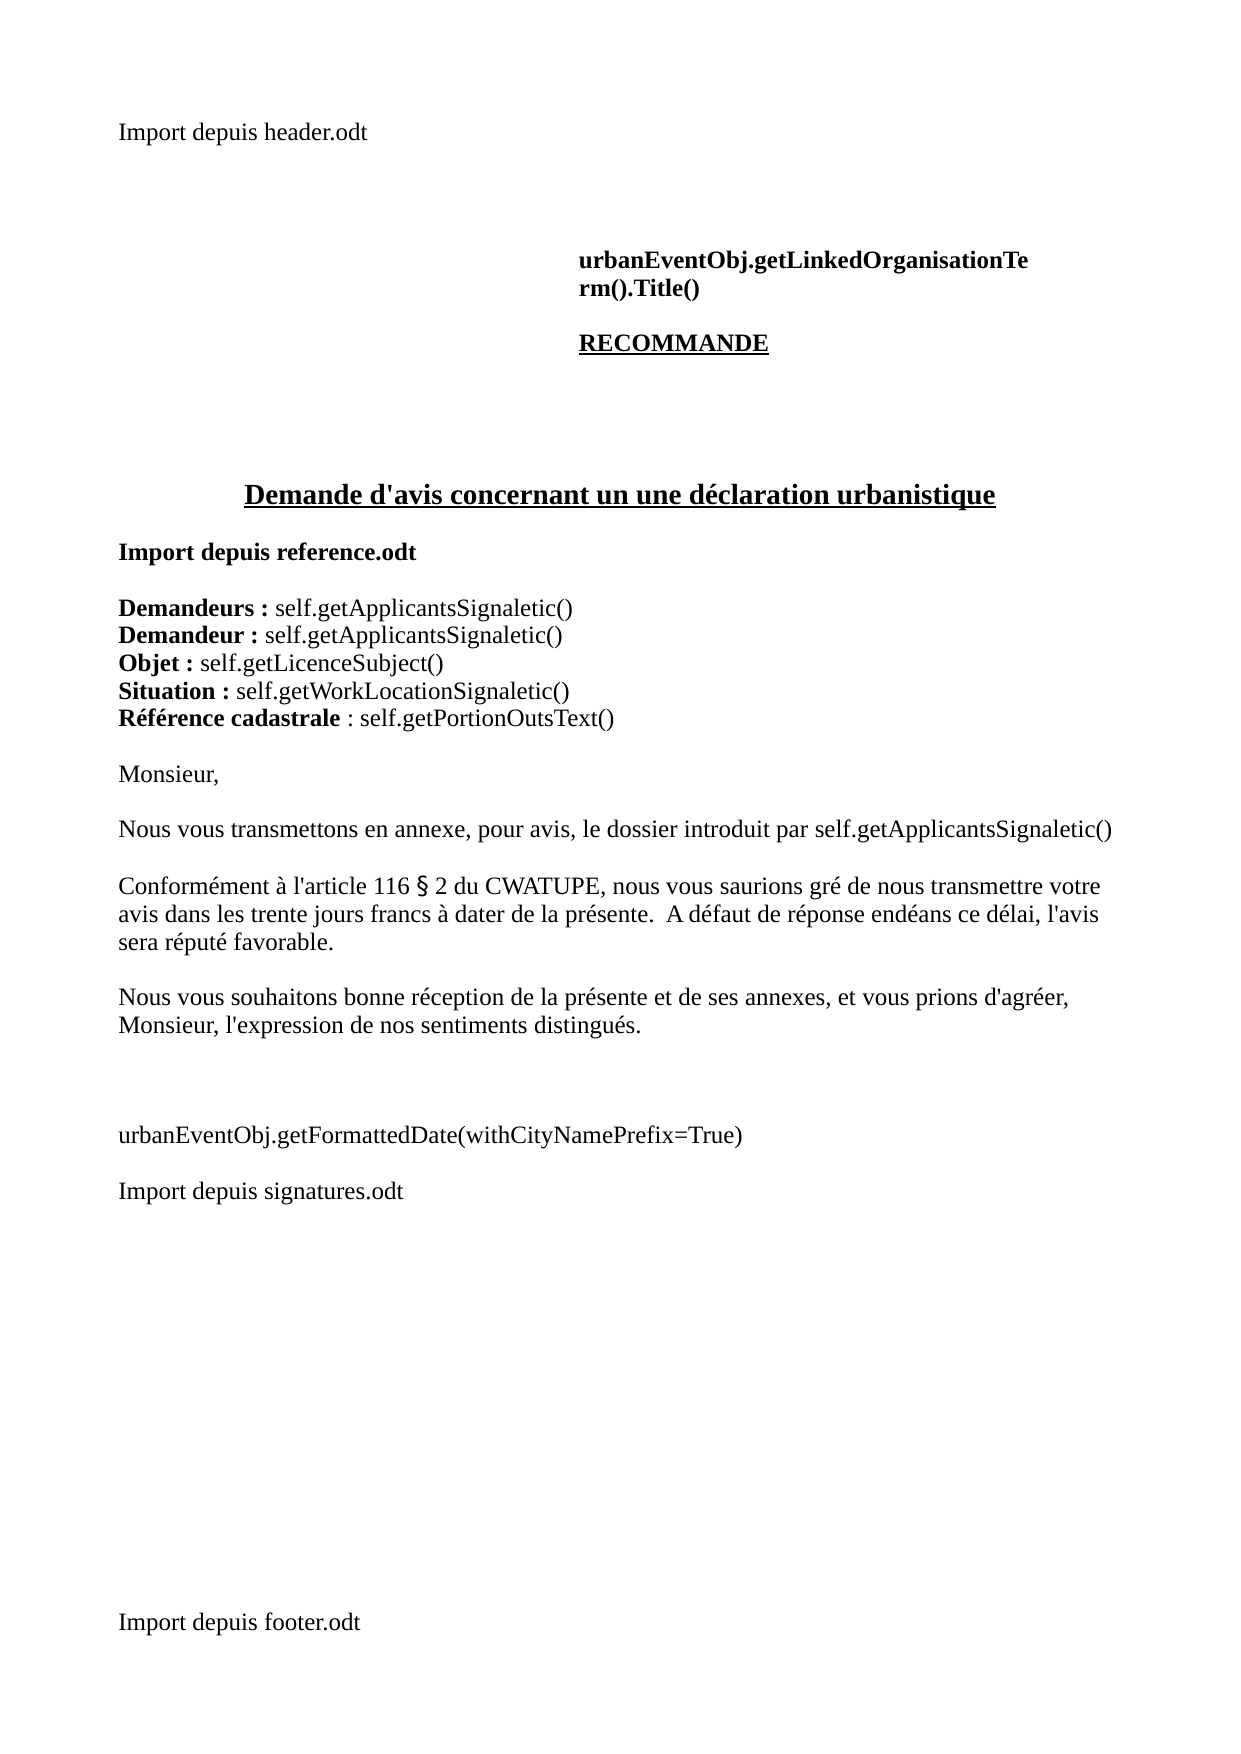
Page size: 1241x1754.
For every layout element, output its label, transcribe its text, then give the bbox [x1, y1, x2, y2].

text RECOMMANDE [579, 329, 1029, 357]
text urbanEventObj.getLinkedOrganisationTerm().Title() [579, 246, 1029, 302]
text Demandeur : self.getApplicantsSignaletic() [118, 621, 1122, 649]
text Nous vous souhaitons bonne réception de la présente et de ses annexes, et vous prions d'agréer, Monsieur, l'expression de nos sentiments distingués. [118, 983, 1122, 1038]
title Demande d'avis concernant un une déclaration urbanistique [118, 478, 1122, 511]
text Conformément à l'article 116 § 2 du CWATUPE, nous vous saurions gré de nous transmettre votre avis dans les trente jours francs à dater de la présente. A défaut de réponse endéans ce délai, l'avis sera réputé favorable. [118, 871, 1122, 955]
text Demandeurs : self.getApplicantsSignaletic() [118, 594, 1122, 621]
text Nous vous transmettons en annexe, pour avis, le dossier introduit par self.getApplicantsSignaletic() [118, 815, 1122, 843]
text Import depuis header.odt [118, 118, 539, 146]
text Objet : self.getLicenceSubject() [118, 649, 1122, 677]
text urbanEventObj.getFormattedDate(withCityNamePrefix=True) [118, 1122, 1122, 1149]
text Situation : self.getWorkLocationSignaletic() [118, 677, 1122, 704]
text Import depuis signatures.odt [118, 1177, 1122, 1205]
text Référence cadastrale : self.getPortionOutsText() [118, 704, 1122, 732]
text Monsieur, [118, 760, 1122, 788]
text Import depuis reference.odt [118, 538, 1122, 566]
